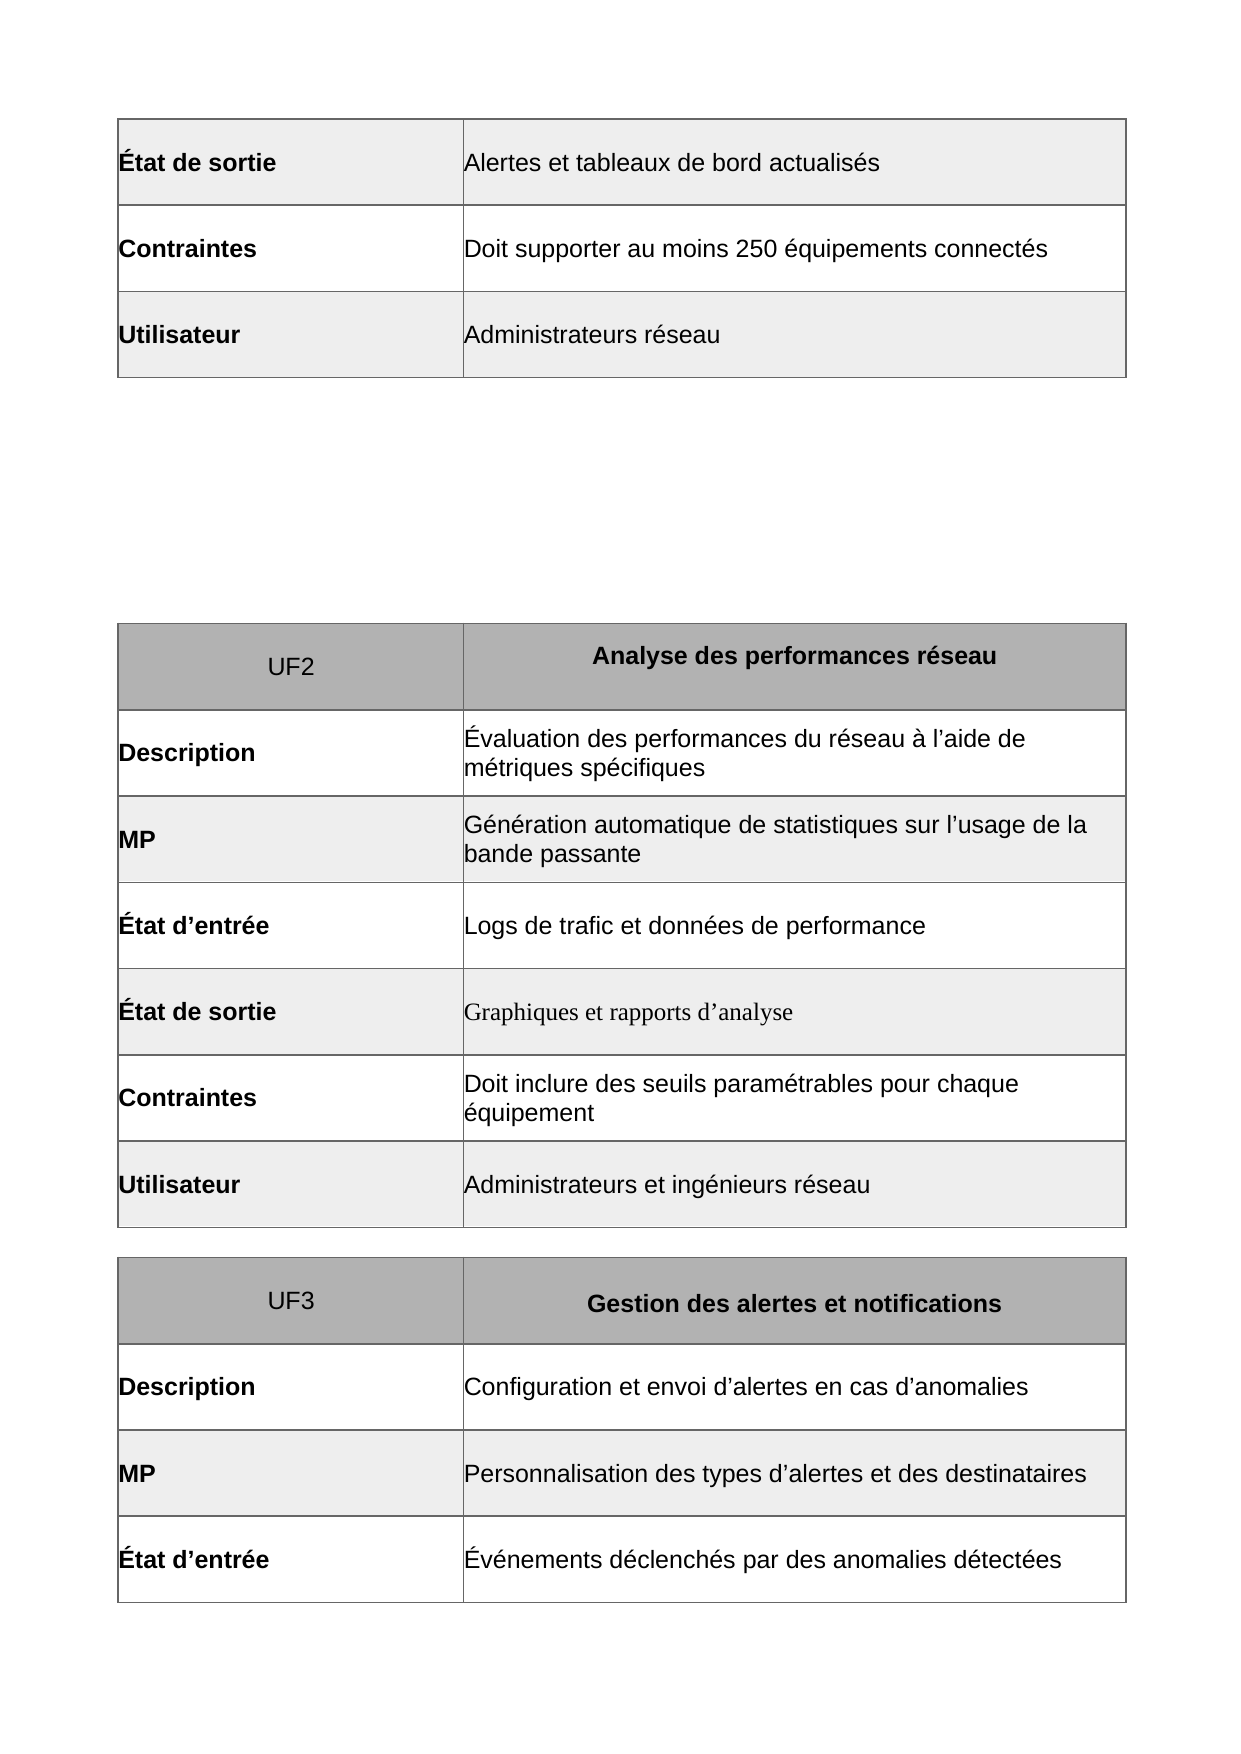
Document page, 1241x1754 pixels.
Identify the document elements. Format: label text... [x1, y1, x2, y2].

table_cell Doit supporter au moins 250 équipements connectés [464, 206, 1125, 291]
table_cell Génération automatique de statistiques sur l’usage de la bande passante [464, 797, 1125, 881]
table_header Gestion des alertes et notifications [464, 1258, 1125, 1343]
table_cell État d’entrée [119, 1517, 463, 1602]
table_cell État d’entrée [119, 883, 463, 968]
table_cell Administrateurs et ingénieurs réseau [464, 1142, 1125, 1226]
table_cell Description [119, 1345, 463, 1429]
table_cell Évaluation des performances du réseau à l’aide de métriques spécifiques [464, 711, 1125, 795]
table_cell État de sortie [119, 969, 463, 1054]
table_cell Utilisateur [119, 1142, 463, 1226]
table_cell Alertes et tableaux de bord actualisés [464, 120, 1125, 204]
table_cell Logs de trafic et données de performance [464, 883, 1125, 968]
table_header UF3 [119, 1258, 463, 1343]
table_header Analyse des performances réseau [464, 624, 1125, 709]
table_cell Contraintes [119, 206, 463, 291]
table_cell Description [119, 711, 463, 795]
table_cell Administrateurs réseau [464, 292, 1125, 377]
table_cell Contraintes [119, 1056, 463, 1140]
table_cell MP [119, 1431, 463, 1515]
table_cell Doit inclure des seuils paramétrables pour chaque équipement [464, 1056, 1125, 1140]
table_header UF2 [119, 624, 463, 709]
table_cell MP [119, 797, 463, 881]
table_cell État de sortie [119, 120, 463, 204]
table_cell Utilisateur [119, 292, 463, 377]
table_cell Événements déclenchés par des anomalies détectées [464, 1517, 1125, 1602]
table_cell Configuration et envoi d’alertes en cas d’anomalies [464, 1345, 1125, 1429]
table_cell Personnalisation des types d’alertes et des destinataires [464, 1431, 1125, 1515]
table_cell Graphiques et rapports d’analyse [464, 969, 1125, 1054]
